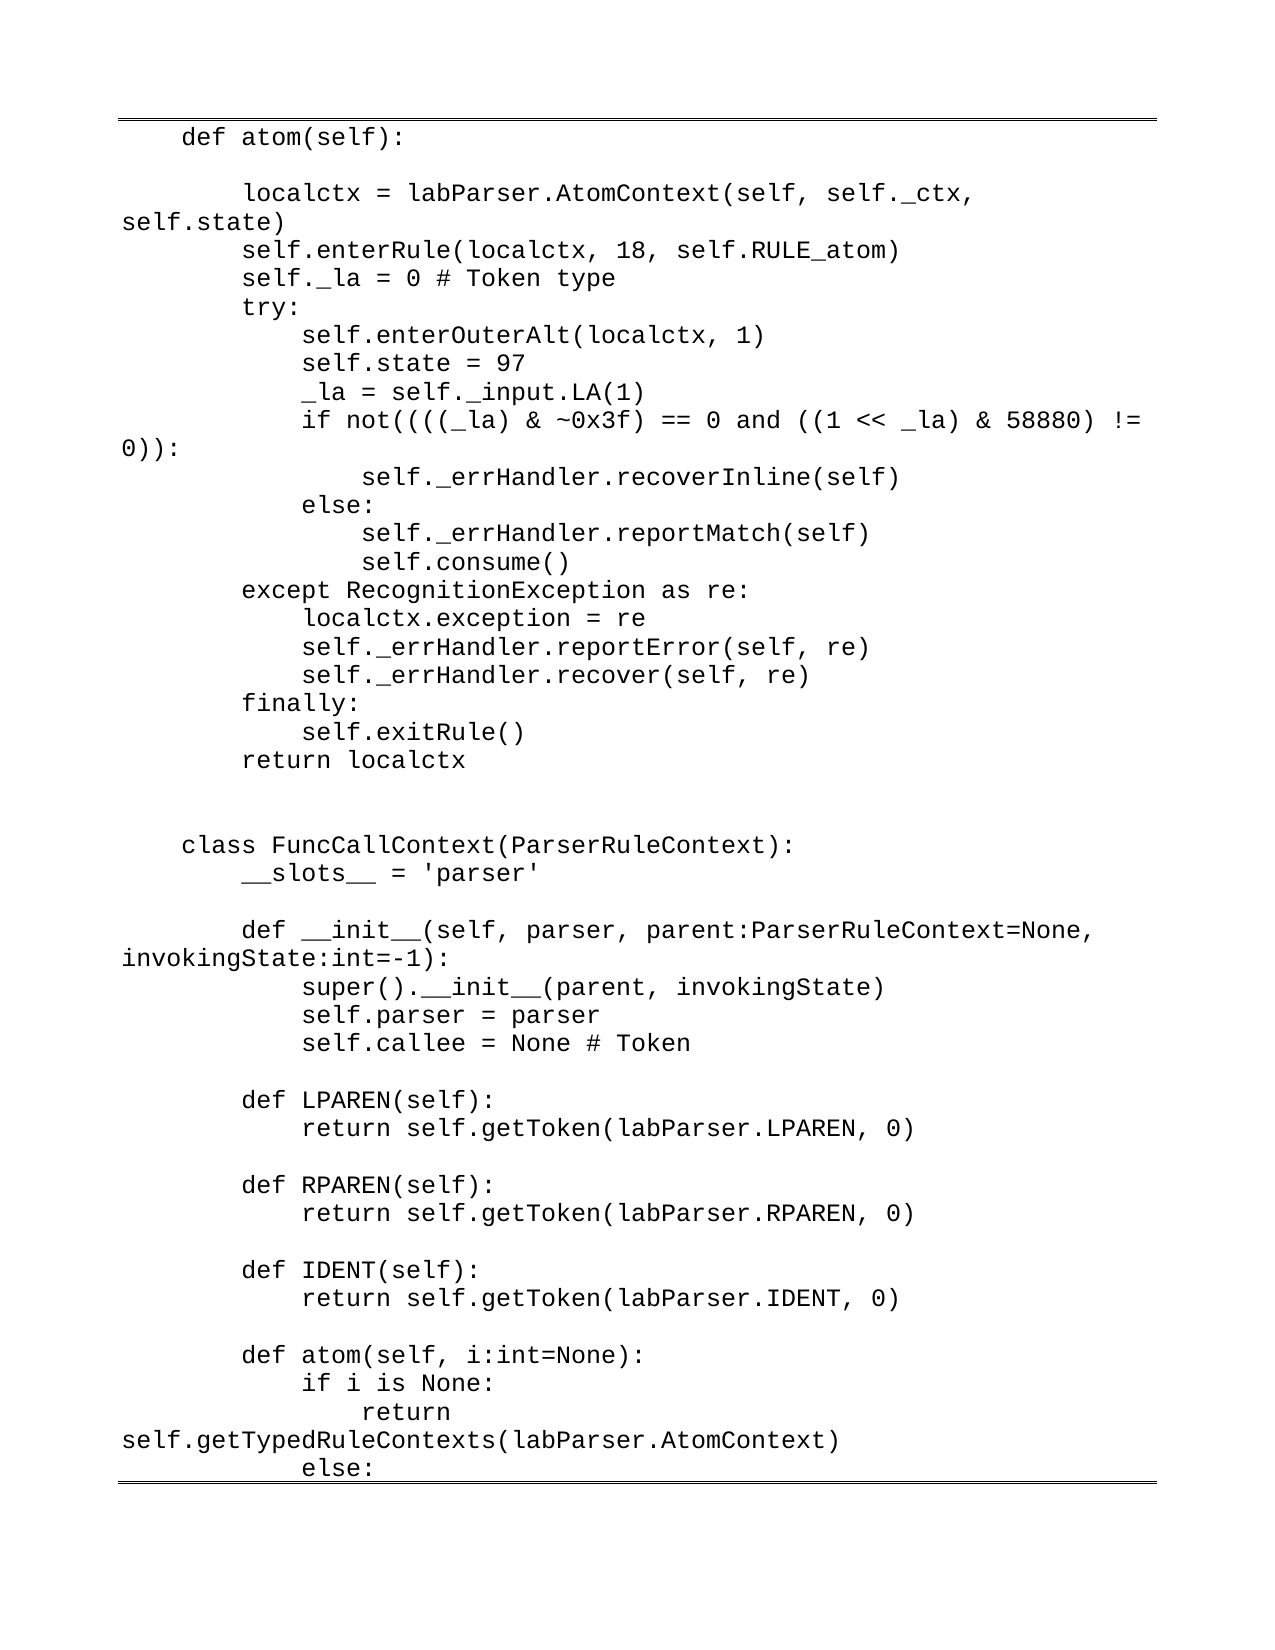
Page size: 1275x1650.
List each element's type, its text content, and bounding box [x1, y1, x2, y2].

text _la = self._input.LA(1) [118, 373, 1157, 401]
text self.parser = parser [118, 996, 1157, 1025]
text return self.getToken(labParser.IDENT, 0) [118, 1280, 1157, 1314]
text def atom(self, i:int=None): [118, 1336, 1157, 1365]
text self.state = 97 [118, 345, 1157, 373]
text if not((((_la) & ~0x3f) == 0 and ((1 << _la) & 58880) != 0)): [118, 401, 1157, 458]
text else: [118, 1450, 1157, 1481]
text localctx = labParser.AtomContext(self, self._ctx, self.state) [118, 175, 1157, 231]
text return self.getTypedRuleContexts(labParser.AtomContext) [118, 1393, 1157, 1450]
text self.exitRule() [118, 713, 1157, 741]
text self.enterOuterAlt(localctx, 1) [118, 316, 1157, 345]
text return localctx [118, 741, 1157, 776]
text self._errHandler.reportMatch(self) [118, 515, 1157, 543]
text def RPAREN(self): [118, 1166, 1157, 1195]
text except RecognitionException as re: [118, 571, 1157, 600]
text self._la = 0 # Token type [118, 260, 1157, 288]
text finally: [118, 685, 1157, 713]
text self._errHandler.recover(self, re) [118, 656, 1157, 685]
text def IDENT(self): [118, 1251, 1157, 1280]
text def LPAREN(self): [118, 1081, 1157, 1110]
text def __init__(self, parser, parent:ParserRuleContext=None, invokingState:int=-1): [118, 911, 1157, 968]
text return self.getToken(labParser.LPAREN, 0) [118, 1110, 1157, 1144]
text self._errHandler.recoverInline(self) [118, 458, 1157, 486]
text else: [118, 486, 1157, 515]
text class FuncCallContext(ParserRuleContext): [118, 826, 1157, 855]
text self.consume() [118, 543, 1157, 571]
text self.callee = None # Token [118, 1025, 1157, 1059]
text self._errHandler.reportError(self, re) [118, 628, 1157, 656]
text if i is None: [118, 1365, 1157, 1393]
text self.enterRule(localctx, 18, self.RULE_atom) [118, 231, 1157, 260]
text super().__init__(parent, invokingState) [118, 968, 1157, 996]
text localctx.exception = re [118, 600, 1157, 628]
text __slots__ = 'parser' [118, 855, 1157, 889]
text return self.getToken(labParser.RPAREN, 0) [118, 1195, 1157, 1229]
text def atom(self): [118, 121, 1157, 152]
text try: [118, 288, 1157, 316]
